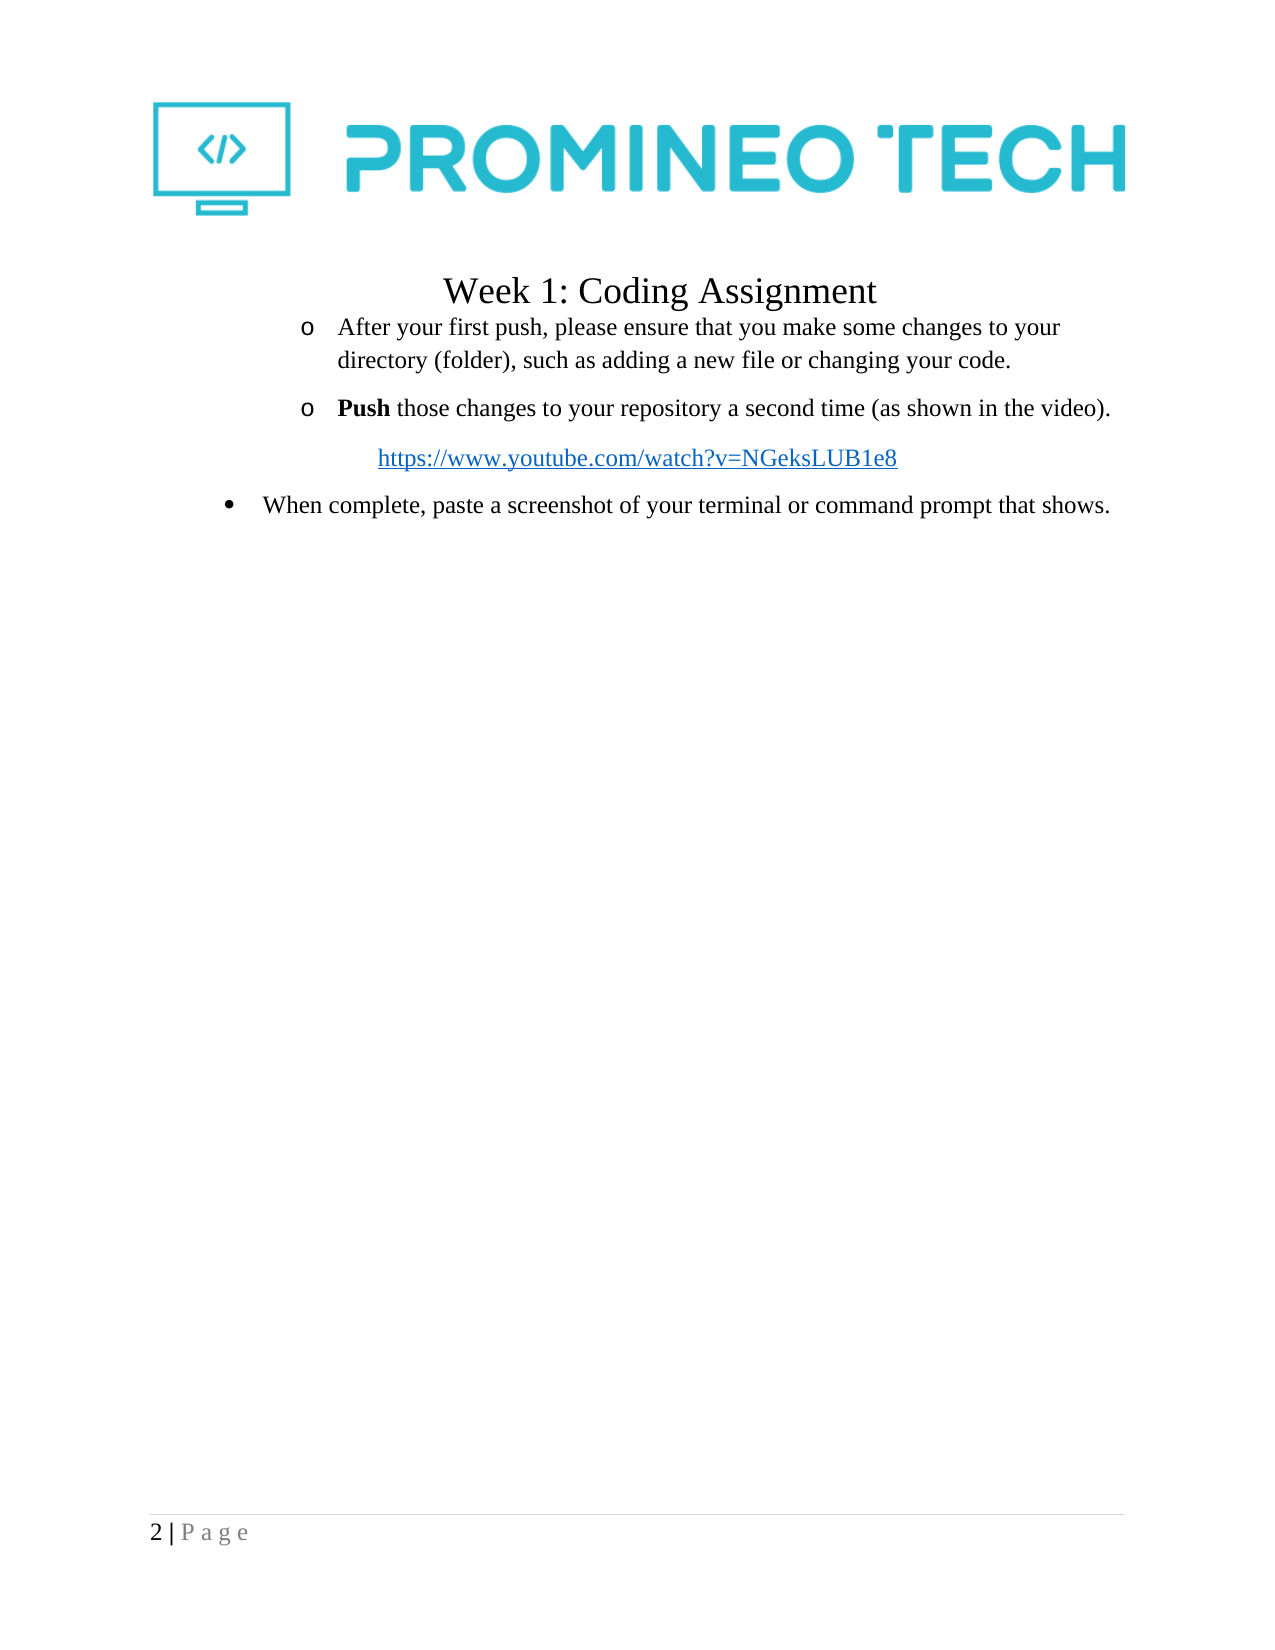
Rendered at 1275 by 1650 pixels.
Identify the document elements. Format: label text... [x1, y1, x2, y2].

list When complete, paste a screenshot of your terminal or command prompt that shows. [225, 490, 1125, 519]
picture [150, 100, 1125, 219]
text https://www.youtube.com/watch?v=NGeksLUB1e8 [150, 443, 1125, 471]
list Push those changes to your repository a second time (as shown in the video). [300, 393, 1125, 423]
list After your first push, please ensure that you make some changes to your directory (folder), such as adding a new file or changing your code. [300, 312, 1125, 374]
